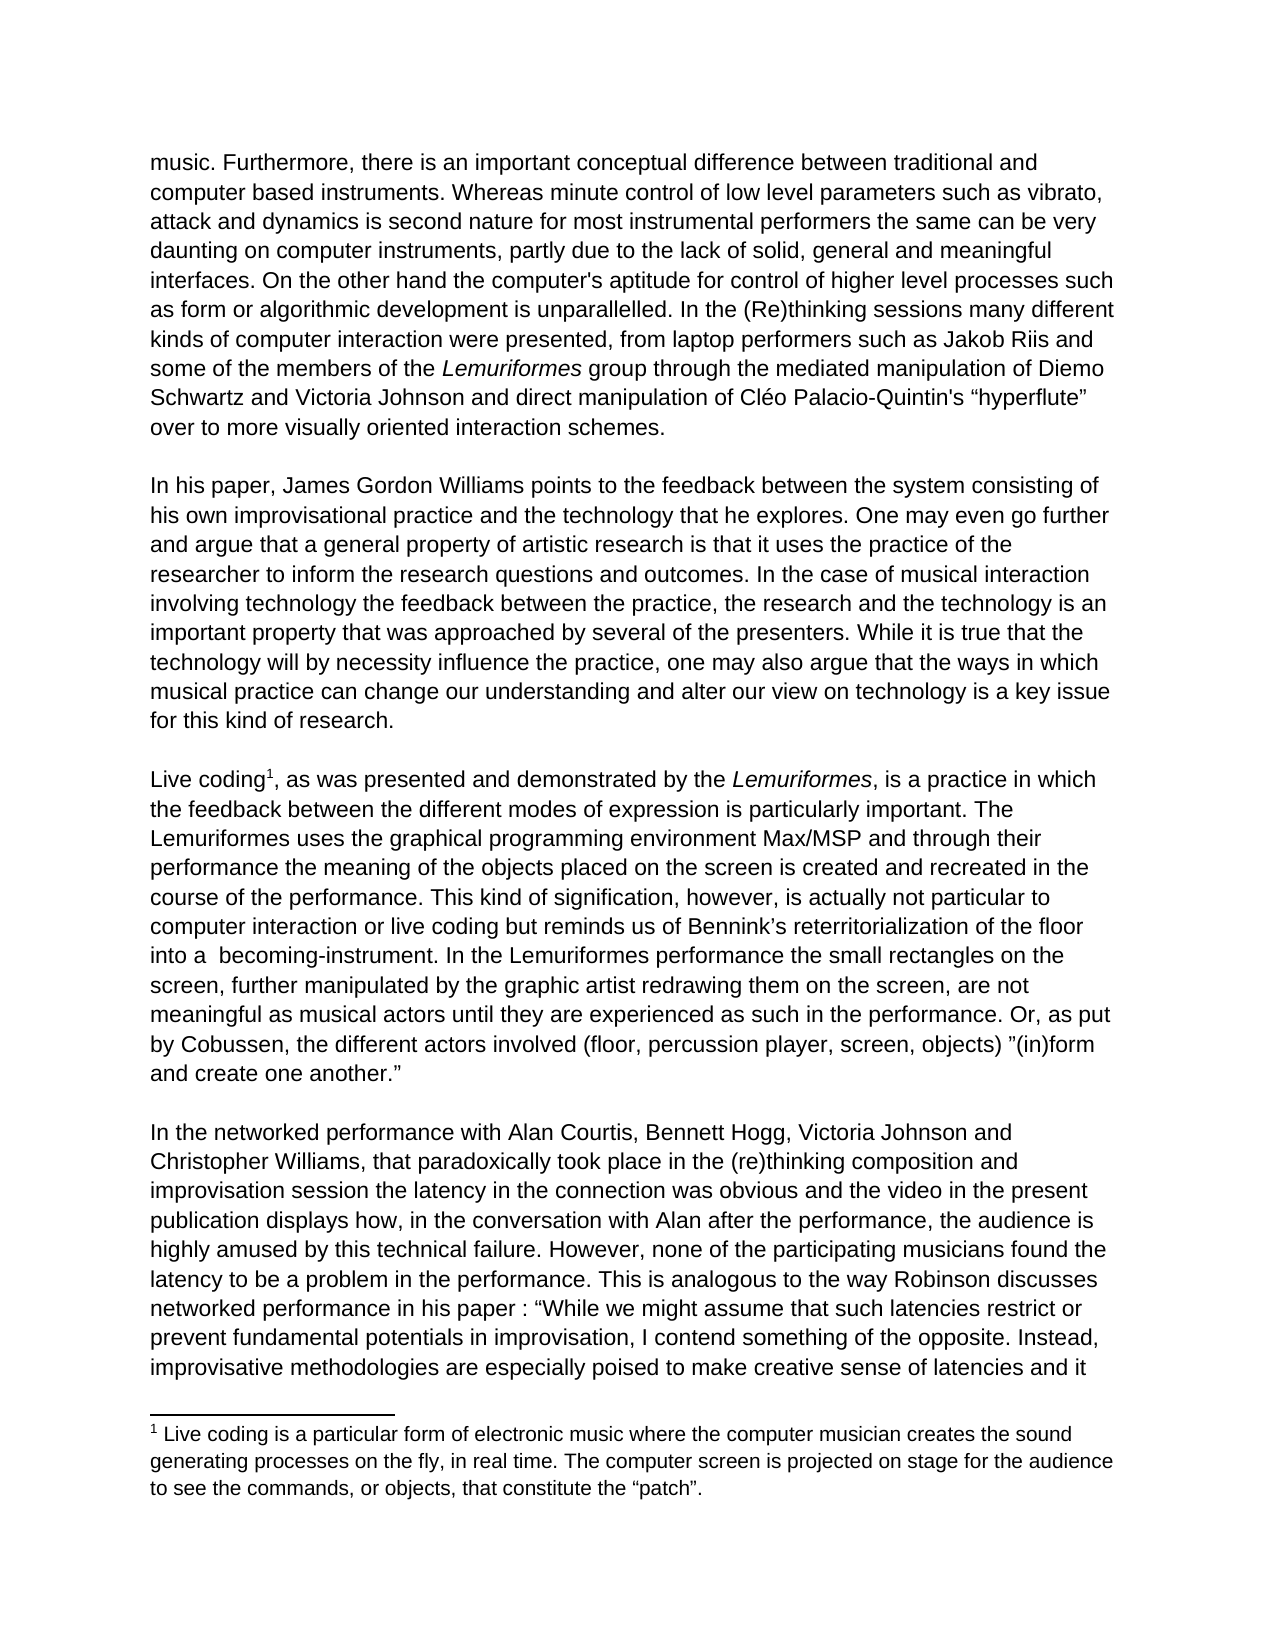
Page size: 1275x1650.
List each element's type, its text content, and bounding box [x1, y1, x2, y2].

text Live coding is a particular form of electronic music where the computer musician creates the sound generating processes on the fly, in real time. The computer screen is projected on stage for the audience to see the commands, or objects, that constitute the “patch”. [150, 1421, 1125, 1500]
text In his paper, James Gordon Williams points to the feedback between the system consisting of his own improvisational practice and the technology that he explores. One may even go further and argue that a general property of artistic research is that it uses the practice of the researcher to inform the research questions and outcomes. In the case of musical interaction involving technology the feedback between the practice, the research and the technology is an important property that was approached by several of the presenters. While it is true that the technology will by necessity influence the practice, one may also argue that the ways in which musical practice can change our understanding and alter our view on technology is a key issue for this kind of research. [150, 473, 1125, 734]
text Live coding, as was presented and demonstrated by the Lemuriformes, is a practice in which the feedback between the different modes of expression is particularly important. The Lemuriformes uses the graphical programming environment Max/MSP and through their performance the meaning of the objects placed on the screen is created and recreated in the course of the performance. This kind of signification, however, is actually not particular to computer interaction or live coding but reminds us of Bennink’s reterritorialization of the floor into a becoming-instrument. In the Lemuriformes performance the small rectangles on the screen, further manipulated by the graphic artist redrawing them on the screen, are not meaningful as musical actors until they are experienced as such in the performance. Or, as put by Cobussen, the different actors involved (floor, percussion player, screen, objects) ”(in)form and create one another.” [150, 767, 1125, 1086]
text In the networked performance with Alan Courtis, Bennett Hogg, Victoria Johnson and Christopher Williams, that paradoxically took place in the (re)thinking composition and improvisation session the latency in the connection was obvious and the video in the present publication displays how, in the conversation with Alan after the performance, the audience is highly amused by this technical failure. However, none of the participating musicians found the latency to be a problem in the performance. This is analogous to the way Robinson discusses networked performance in his paper : “While we might assume that such latencies restrict or prevent fundamental potentials in improvisation, I contend something of the opposite. Instead, improvisative methodologies are especially poised to make creative sense of latencies and it [150, 1119, 1125, 1380]
text music. Furthermore, there is an important conceptual difference between traditional and computer based instruments. Whereas minute control of low level parameters such as vibrato, attack and dynamics is second nature for most instrumental performers the same can be very daunting on computer instruments, partly due to the lack of solid, general and meaningful interfaces. On the other hand the computer's aptitude for control of higher level processes such as form or algorithmic development is unparallelled. In the (Re)thinking sessions many different kinds of computer interaction were presented, from laptop performers such as Jakob Riis and some of the members of the Lemuriformes group through the mediated manipulation of Diemo Schwartz and Victoria Johnson and direct manipulation of Cléo Palacio-Quintin's “hyperflute” over to more visually oriented interaction schemes. [150, 150, 1125, 440]
